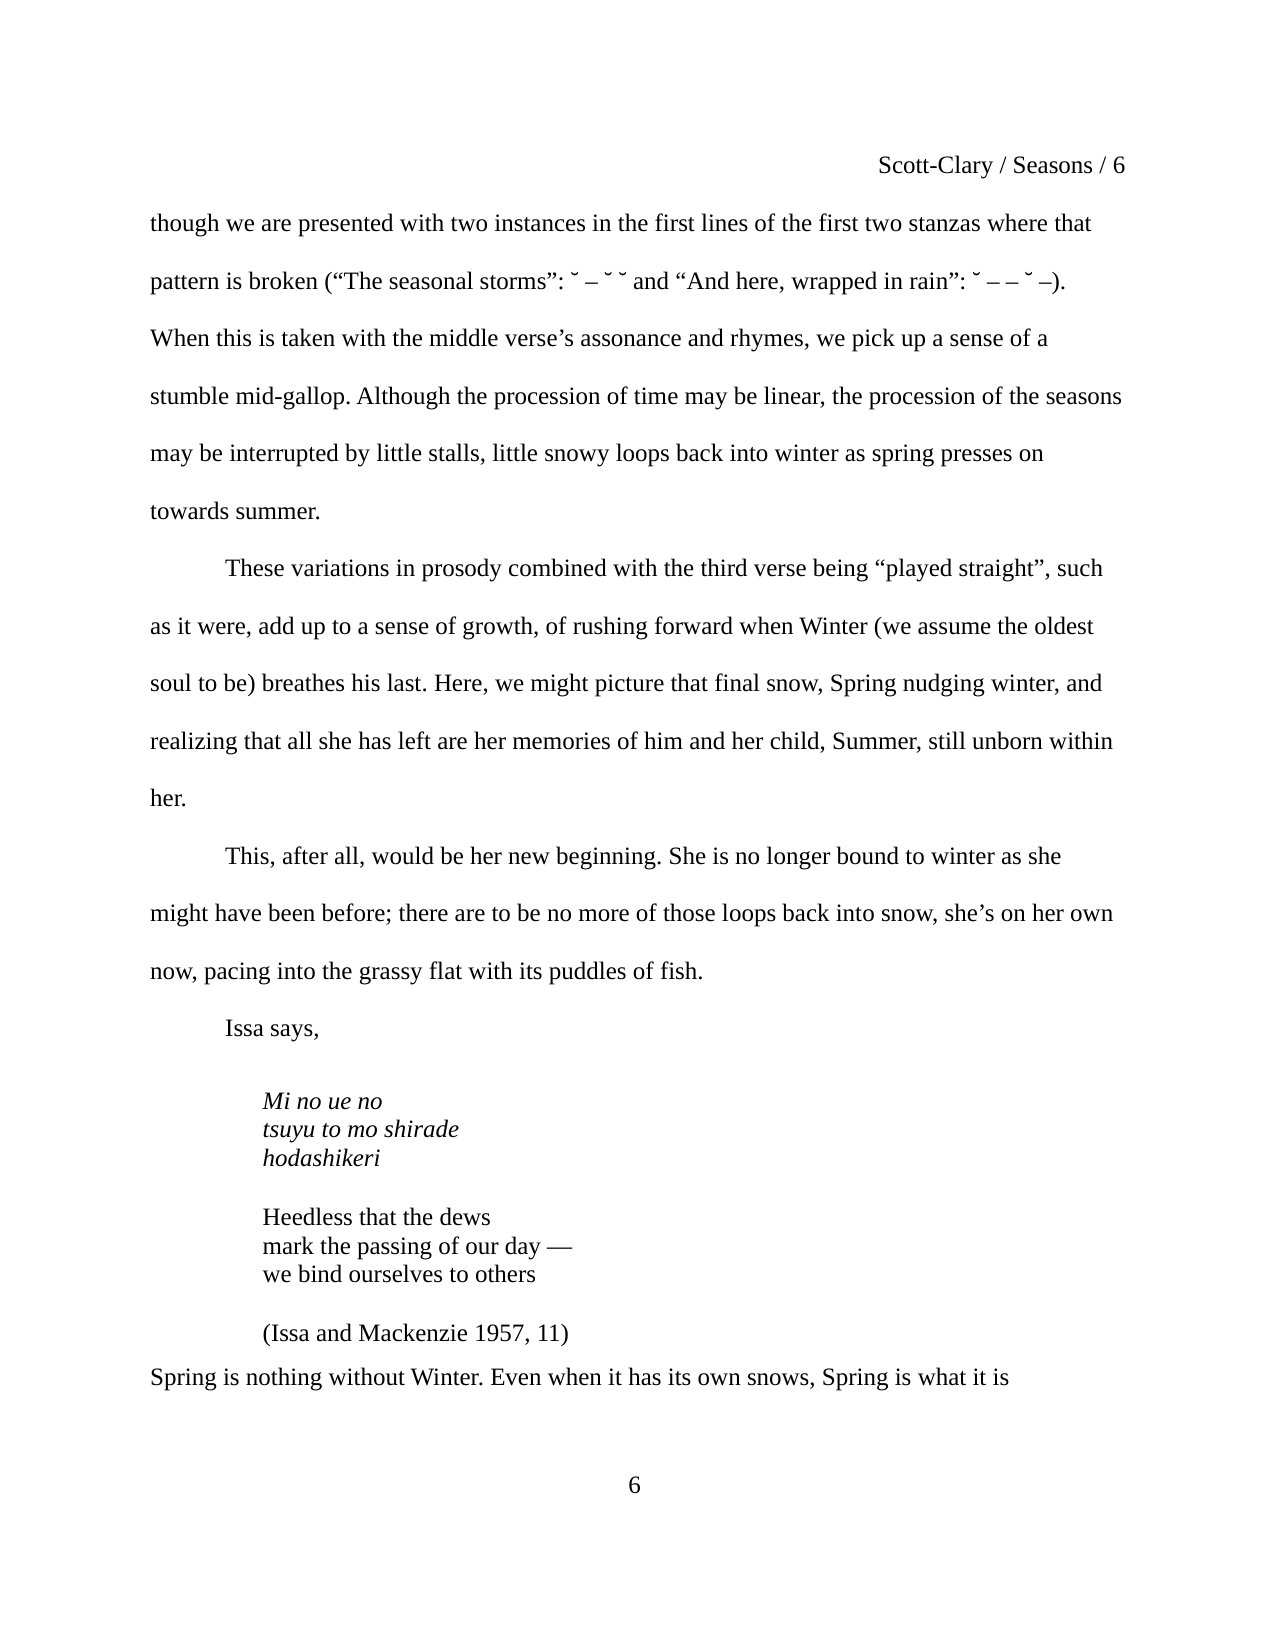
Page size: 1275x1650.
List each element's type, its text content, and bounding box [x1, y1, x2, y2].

text Heedless that the dews mark the passing of our day — we bind ourselves to others [262, 1202, 1050, 1288]
text (Issa and Mackenzie 1957, 11) [262, 1318, 1050, 1347]
text though we are presented with two instances in the first lines of the first two stanzas where that pattern is broken (“The seasonal storms”: ˘ – ˘ ˘ and “And here, wrapped in rain”: ˘ – – ˘ –). When this is taken with the middle verse’s assonance and rhymes, we pick up a sense of a stumble mid-gallop. Although the procession of time may be linear, the procession of the seasons may be interrupted by little stalls, little snowy loops back into winter as spring presses on towards summer. [150, 208, 1125, 524]
text This, after all, would be her new beginning. She is no longer bound to winter as she might have been before; there are to be no more of those loops back into snow, she’s on her own now, pacing into the grassy flat with its puddles of fish. [150, 841, 1125, 984]
text These variations in prosody combined with the third verse being “played straight”, such as it were, add up to a sense of growth, of rushing forward when Winter (we assume the oldest soul to be) breathes his last. Here, we might picture that final snow, Spring nudging winter, and realizing that all she has left are her memories of him and her child, Summer, still unborn within her. [150, 553, 1125, 812]
text Issa says, [150, 1013, 1125, 1042]
text Mi no ue no tsuyu to mo shirade hodashikeri [262, 1086, 1050, 1172]
text Spring is nothing without Winter. Even when it has its own snows, Spring is what it is [150, 1362, 1125, 1391]
